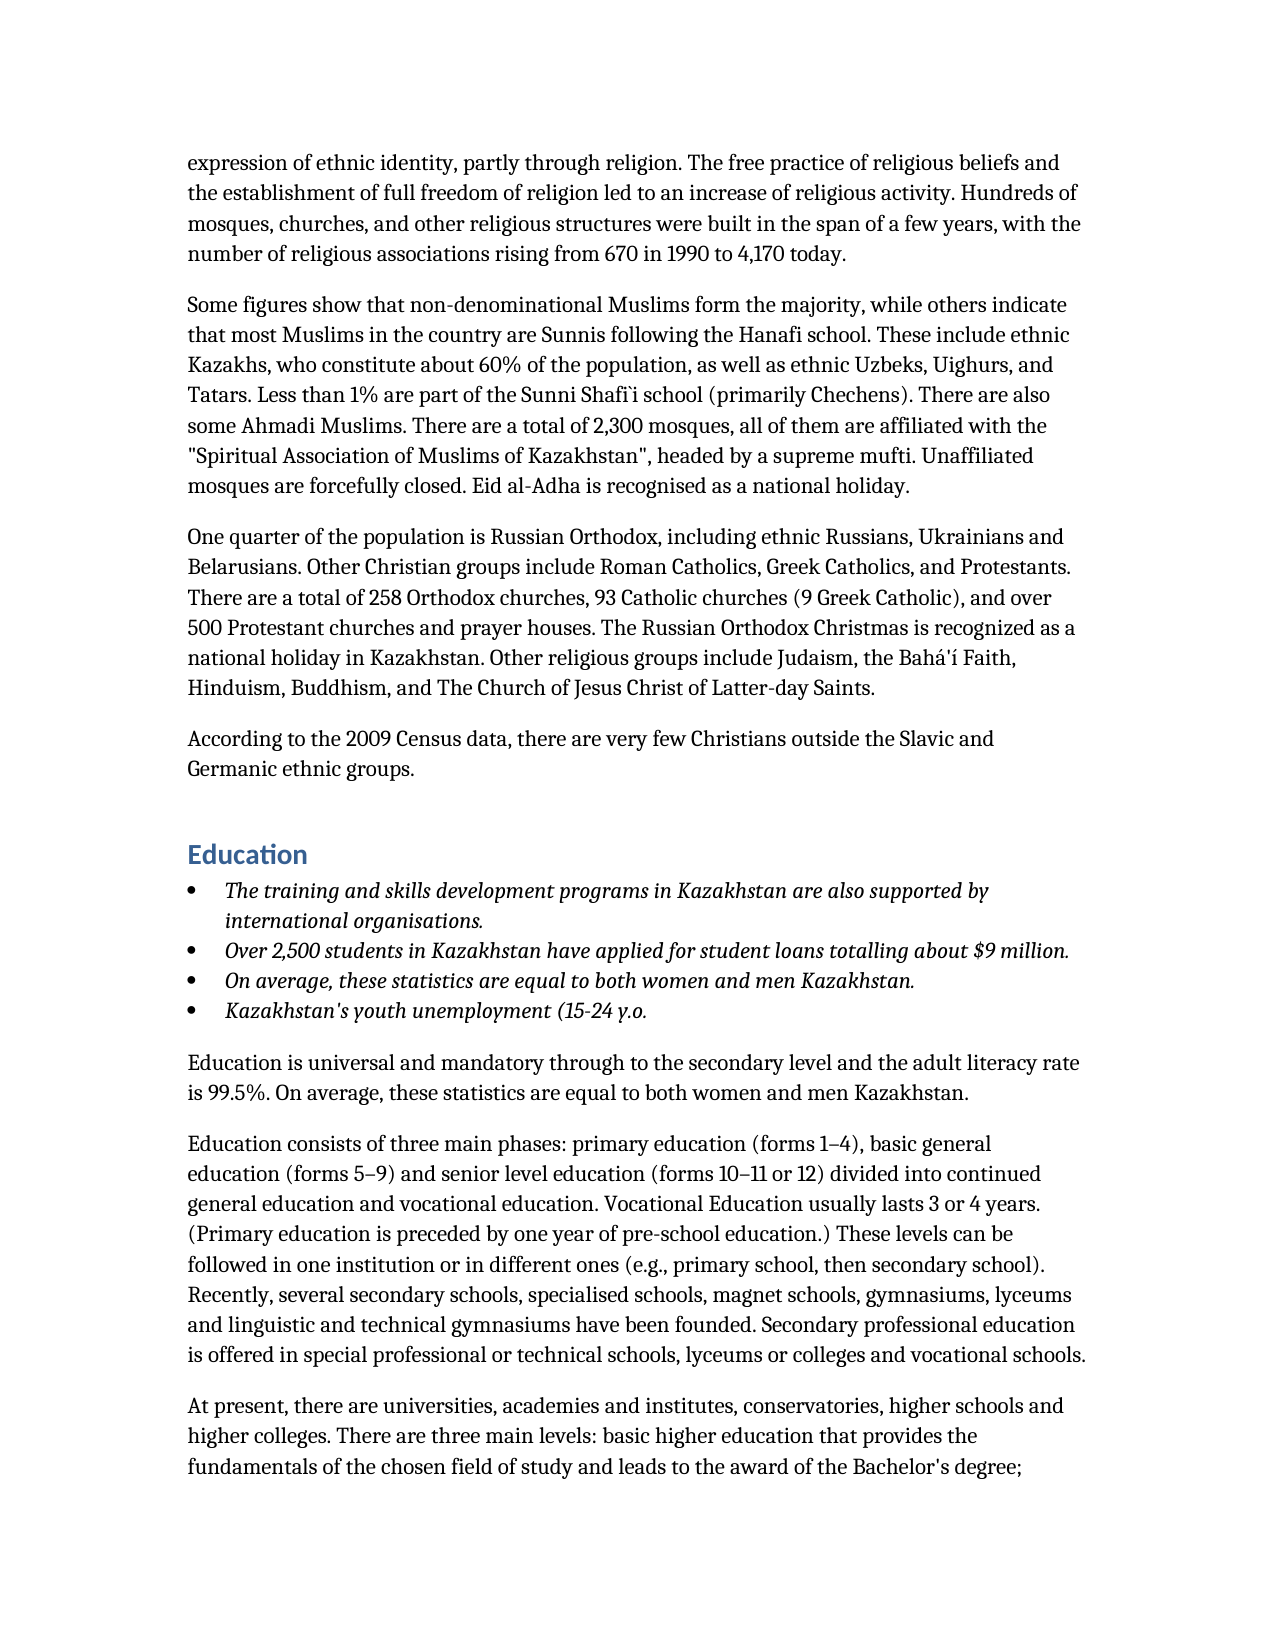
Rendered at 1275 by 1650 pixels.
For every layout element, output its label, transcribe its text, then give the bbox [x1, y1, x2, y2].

list Kazakhstan's youth unemployment (15-24 y.o. [187, 998, 1087, 1024]
list On average, these statistics are equal to both women and men Kazakhstan. [187, 968, 1087, 994]
list The training and skills development programs in Kazakhstan are also supported by international organisations. [187, 877, 1087, 934]
text One quarter of the population is Russian Orthodox, including ethnic Russians, Ukrainians and Belarusians. Other Christian groups include Roman Catholics, Greek Catholics, and Protestants. There are a total of 258 Orthodox churches, 93 Catholic churches (9 Greek Catholic), and over 500 Protestant churches and prayer houses. The Russian Orthodox Christmas is recognized as a national holiday in Kazakhstan. Other religious groups include Judaism, the Bahá'í Faith, Hinduism, Buddhism, and The Church of Jesus Christ of Latter-day Saints. [187, 524, 1087, 701]
text Some figures show that non-denominational Muslims form the majority, while others indicate that most Muslims in the country are Sunnis following the Hanafi school. These include ethnic Kazakhs, who constitute about 60% of the population, as well as ethnic Uzbeks, Uighurs, and Tatars. Less than 1% are part of the Sunni Shafi`i school (primarily Chechens). There are also some Ahmadi Muslims. There are a total of 2,300 mosques, all of them are affiliated with the "Spiritual Association of Muslims of Kazakhstan", headed by a supreme mufti. Unaffiliated mosques are forcefully closed. Eid al-Adha is recognised as a national holiday. [187, 292, 1087, 499]
subtitle Education [187, 836, 1087, 872]
text At present, there are universities, academies and institutes, conservatories, higher schools and higher colleges. There are three main levels: basic higher education that provides the fundamentals of the chosen field of study and leads to the award of the Bachelor's degree; [187, 1393, 1087, 1480]
text Education consists of three main phases: primary education (forms 1–4), basic general education (forms 5–9) and senior level education (forms 10–11 or 12) divided into continued general education and vocational education. Vocational Education usually lasts 3 or 4 years. (Primary education is preceded by one year of pre-school education.) These levels can be followed in one institution or in different ones (e.g., primary school, then secondary school). Recently, several secondary schools, specialised schools, magnet schools, gymnasiums, lyceums and linguistic and technical gymnasiums have been founded. Secondary professional education is offered in special professional or technical schools, lyceums or colleges and vocational schools. [187, 1131, 1087, 1368]
text expression of ethnic identity, partly through religion. The free practice of religious beliefs and the establishment of full freedom of religion led to an increase of religious activity. Hundreds of mosques, churches, and other religious structures were built in the span of a few years, with the number of religious associations rising from 670 in 1990 to 4,170 today. [187, 150, 1087, 267]
text According to the 2009 Census data, there are very few Christians outside the Slavic and Germanic ethnic groups. [187, 726, 1087, 783]
list Over 2,500 students in Kazakhstan have applied for student loans totalling about $9 million. [187, 938, 1087, 964]
text Education is universal and mandatory through to the secondary level and the adult literacy rate is 99.5%. On average, these statistics are equal to both women and men Kazakhstan. [187, 1049, 1087, 1106]
